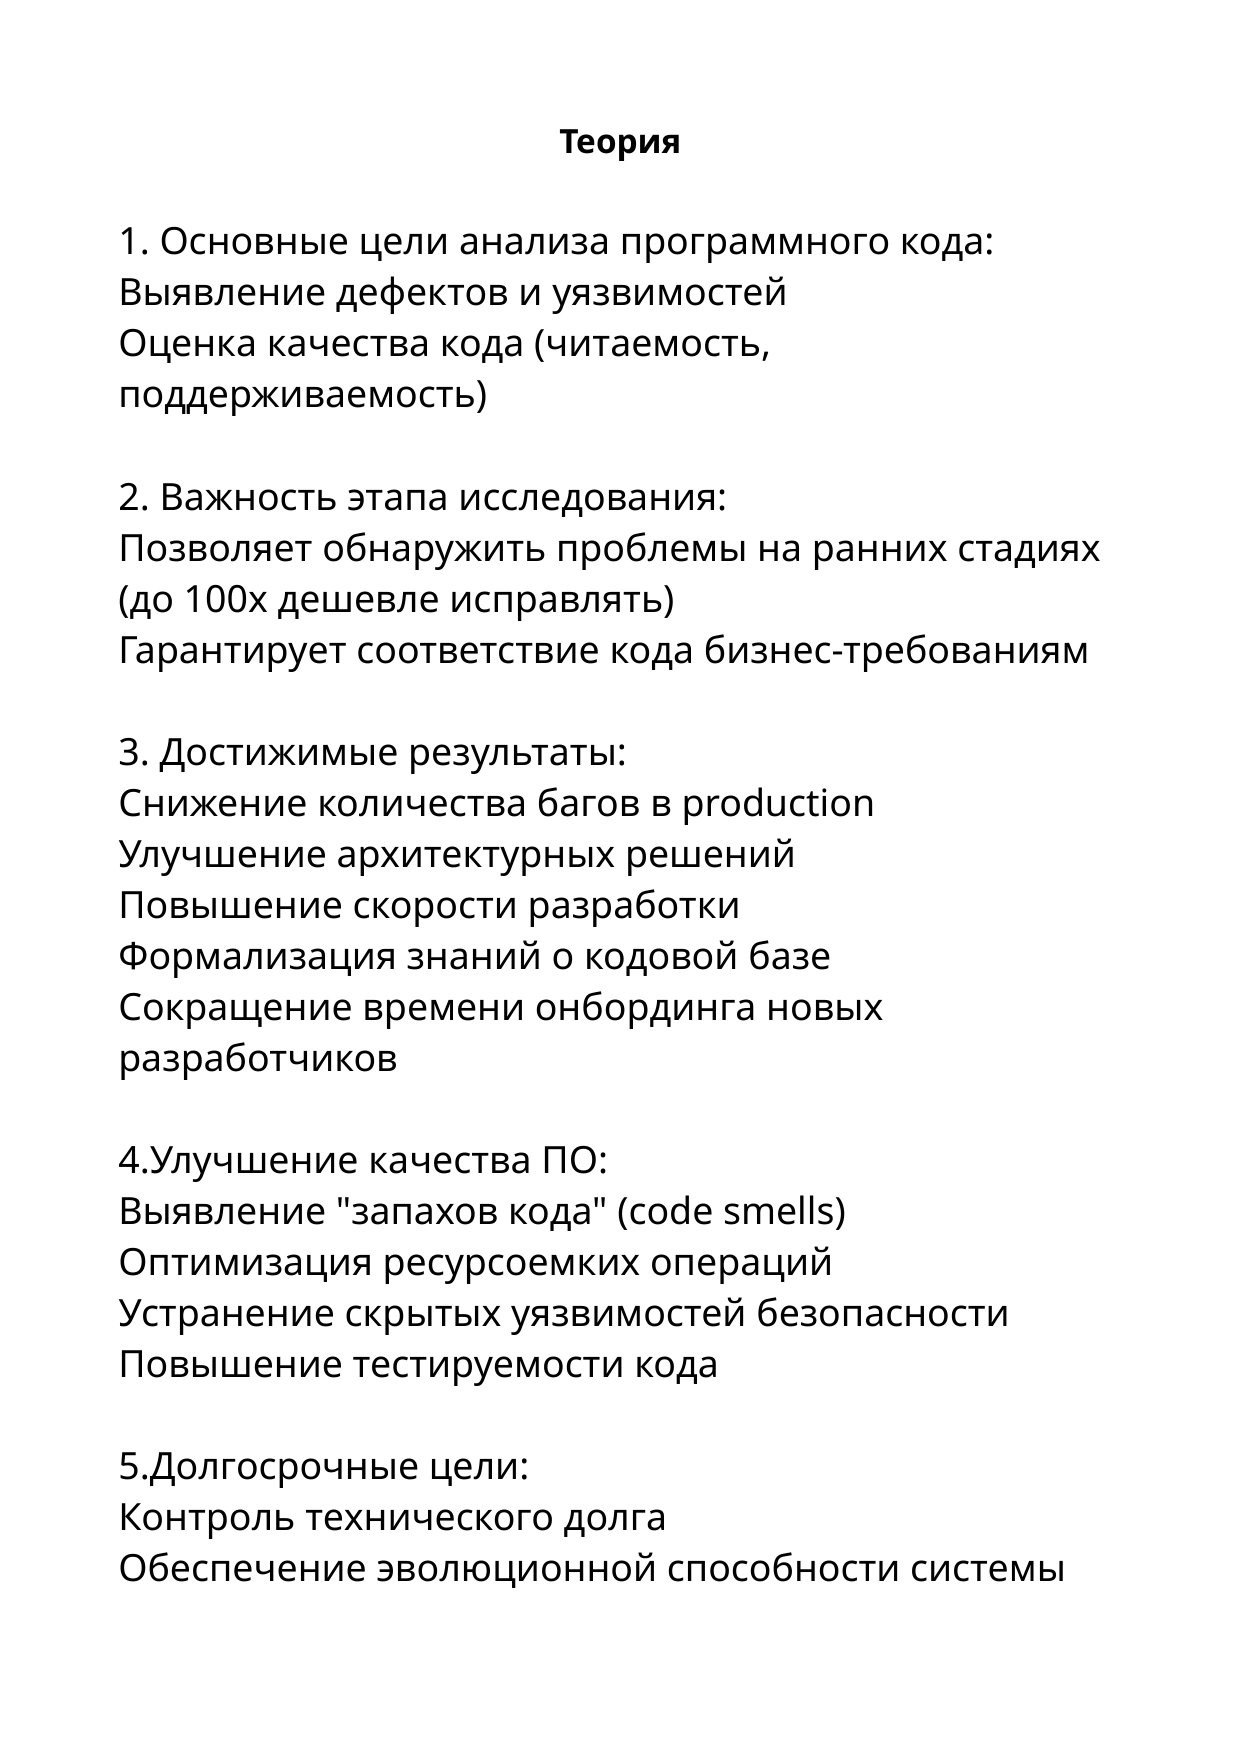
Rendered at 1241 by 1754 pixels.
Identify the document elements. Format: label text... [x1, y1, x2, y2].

text Улучшение архитектурных решений [118, 827, 1122, 878]
text Теория [118, 118, 1122, 163]
text Выявление дефектов и уязвимостей [118, 266, 1122, 317]
text Оценка качества кода (читаемость, поддерживаемость) [118, 317, 1122, 419]
text Устранение скрытых уязвимостей безопасности [118, 1286, 1122, 1337]
text 2. Важность этапа исследования: [118, 470, 1122, 521]
text 5.Долгосрочные цели: [118, 1439, 1122, 1491]
text Обеспечение эволюционной способности системы [118, 1542, 1122, 1593]
text Гарантирует соответствие кода бизнес-требованиям [118, 623, 1122, 674]
text Снижение количества багов в production [118, 776, 1122, 827]
text Повышение скорости разработки [118, 878, 1122, 929]
text Позволяет обнаружить проблемы на ранних стадиях (до 100x дешевле исправлять) [118, 521, 1122, 623]
text 1. Основные цели анализа программного кода: [118, 214, 1122, 266]
text Формализация знаний о кодовой базе [118, 929, 1122, 980]
text 4.Улучшение качества ПО: [118, 1133, 1122, 1184]
text 3. Достижимые результаты: [118, 725, 1122, 776]
text Контроль технического долга [118, 1491, 1122, 1542]
text Выявление "запахов кода" (code smells) [118, 1184, 1122, 1235]
text Повышение тестируемости кода [118, 1337, 1122, 1388]
text Сокращение времени онбординга новых разработчиков [118, 980, 1122, 1082]
text Оптимизация ресурсоемких операций [118, 1235, 1122, 1286]
